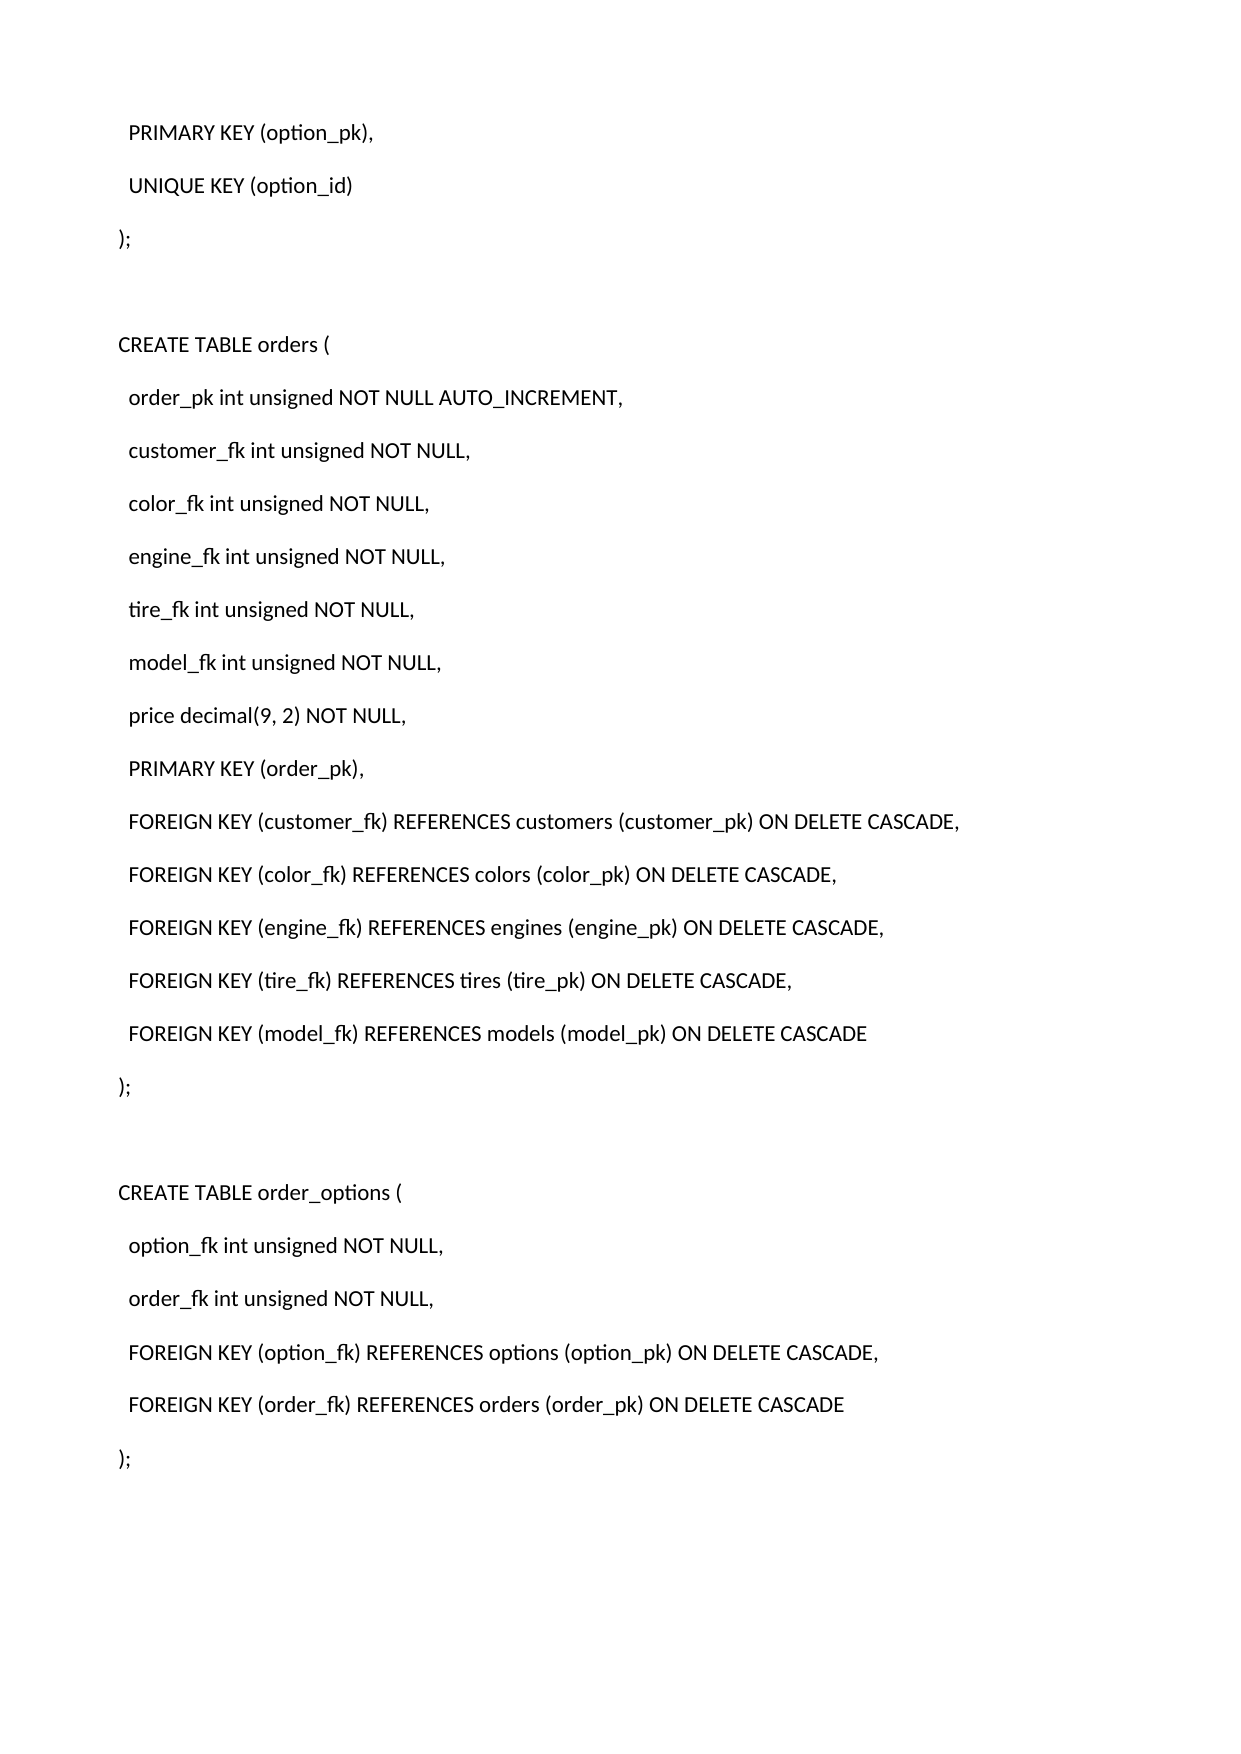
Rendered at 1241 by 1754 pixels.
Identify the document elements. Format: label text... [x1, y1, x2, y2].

text FOREIGN KEY (tire_fk) REFERENCES tires (tire_pk) ON DELETE CASCADE, [118, 966, 1122, 994]
text FOREIGN KEY (model_fk) REFERENCES models (model_pk) ON DELETE CASCADE [118, 1019, 1122, 1047]
text CREATE TABLE order_options ( [118, 1178, 1122, 1207]
text engine_fk int unsigned NOT NULL, [118, 542, 1122, 570]
text PRIMARY KEY (option_pk), [118, 118, 1122, 146]
text PRIMARY KEY (order_pk), [118, 754, 1122, 782]
text FOREIGN KEY (color_fk) REFERENCES colors (color_pk) ON DELETE CASCADE, [118, 860, 1122, 888]
text order_pk int unsigned NOT NULL AUTO_INCREMENT, [118, 383, 1122, 411]
text ); [118, 1444, 1122, 1472]
text order_fk int unsigned NOT NULL, [118, 1284, 1122, 1313]
text color_fk int unsigned NOT NULL, [118, 489, 1122, 517]
text model_fk int unsigned NOT NULL, [118, 648, 1122, 676]
text option_fk int unsigned NOT NULL, [118, 1232, 1122, 1259]
text FOREIGN KEY (engine_fk) REFERENCES engines (engine_pk) ON DELETE CASCADE, [118, 913, 1122, 941]
text FOREIGN KEY (option_fk) REFERENCES options (option_pk) ON DELETE CASCADE, [118, 1338, 1122, 1366]
text ); [118, 1072, 1122, 1101]
text FOREIGN KEY (customer_fk) REFERENCES customers (customer_pk) ON DELETE CASCADE, [118, 807, 1122, 835]
text CREATE TABLE orders ( [118, 330, 1122, 358]
text FOREIGN KEY (order_fk) REFERENCES orders (order_pk) ON DELETE CASCADE [118, 1391, 1122, 1419]
text tire_fk int unsigned NOT NULL, [118, 595, 1122, 623]
text customer_fk int unsigned NOT NULL, [118, 436, 1122, 464]
text UNIQUE KEY (option_id) [118, 171, 1122, 199]
text ); [118, 224, 1122, 252]
text price decimal(9, 2) NOT NULL, [118, 701, 1122, 729]
